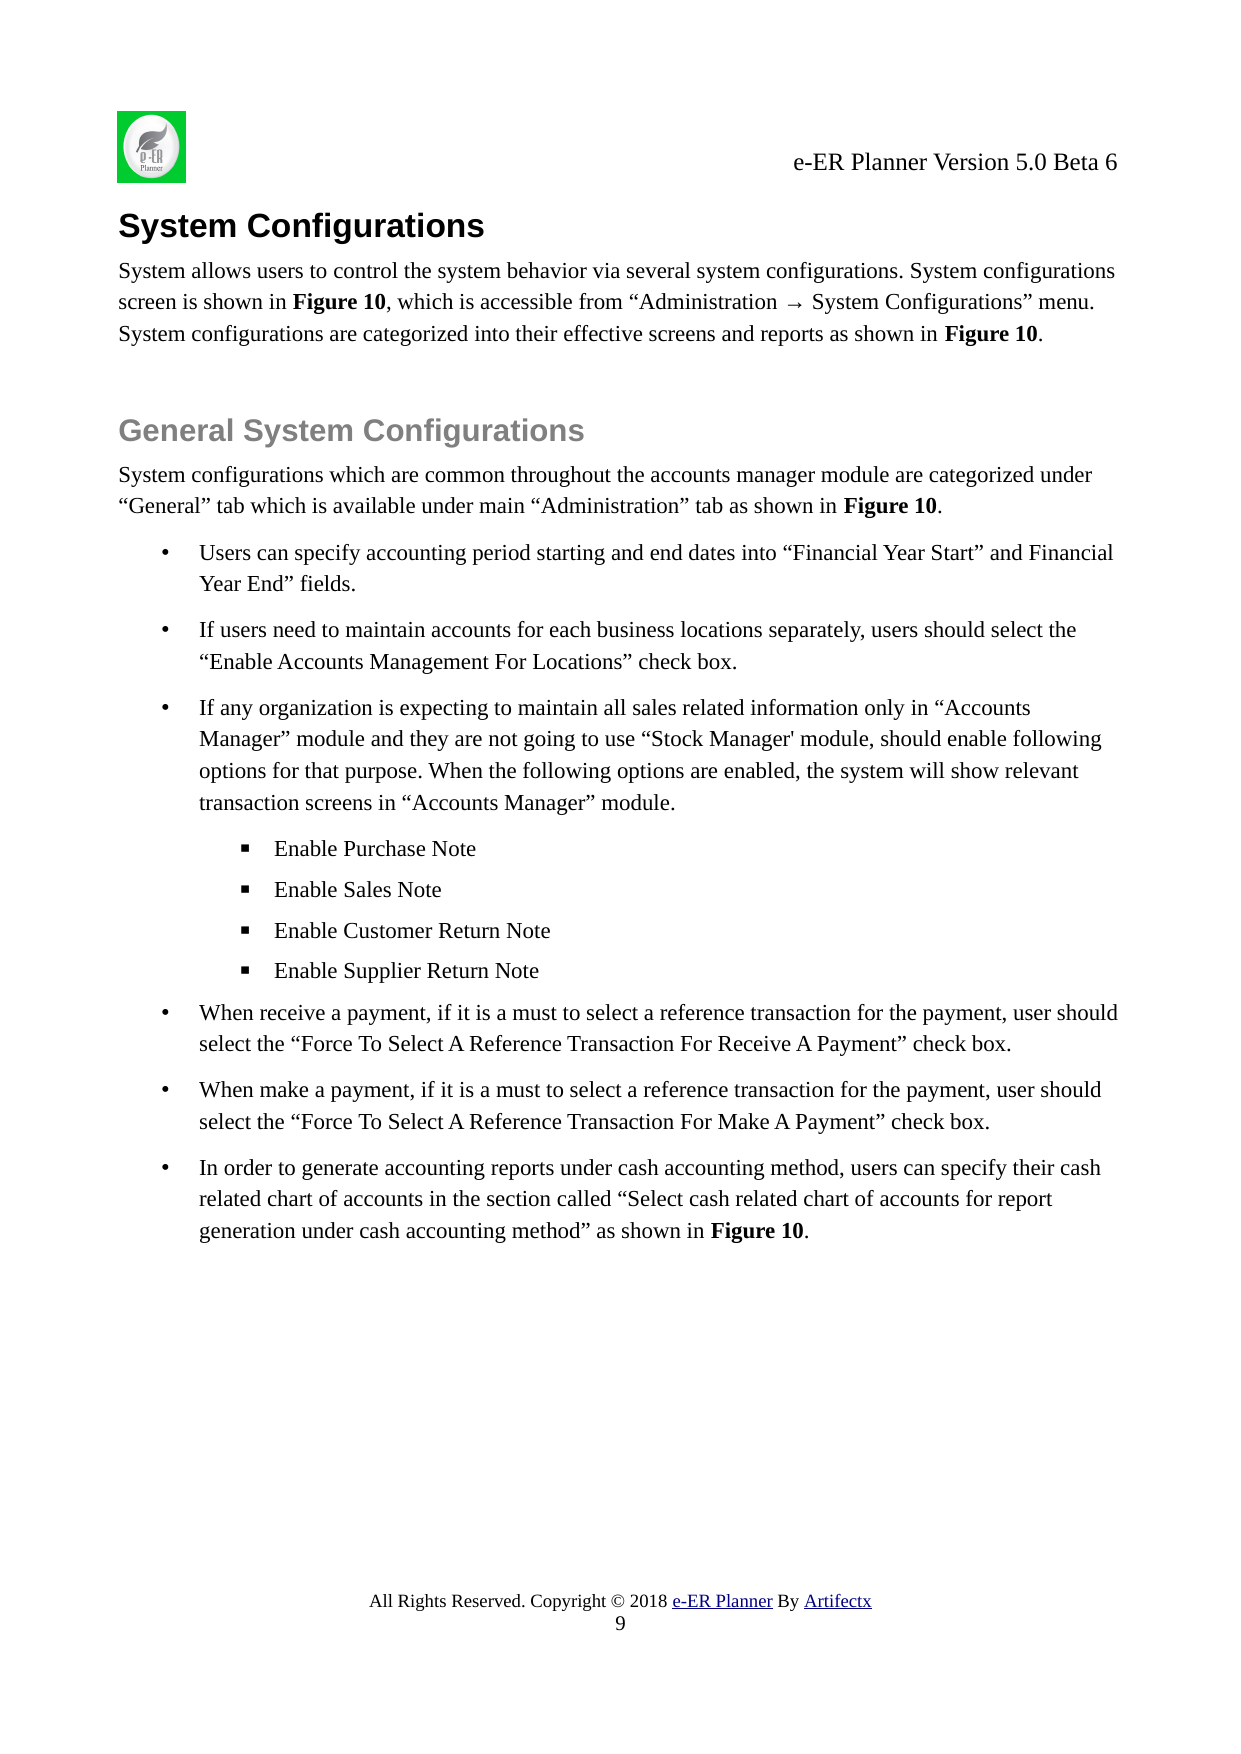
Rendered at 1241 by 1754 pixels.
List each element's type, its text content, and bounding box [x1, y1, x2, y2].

text System configurations which are common throughout the accounts manager module are categorized under “General” tab which is available under main “Administration” tab as shown in Figure 10. [118, 461, 1122, 519]
list Enable Sales Note [236, 876, 1122, 902]
list When receive a payment, if it is a must to select a reference transaction for the payment, user should select the “Force To Select A Reference Transaction For Receive A Payment” check box. [161, 998, 1122, 1056]
subtitle System Configurations [118, 206, 1122, 244]
list Enable Purchase Note [236, 835, 1122, 861]
list When make a payment, if it is a must to select a reference transaction for the payment, user should select the “Force To Select A Reference Transaction For Make A Payment” check box. [161, 1076, 1122, 1134]
subtitle General System Configurations [118, 412, 1122, 448]
list If users need to maintain accounts for each business locations separately, users should select the “Enable Accounts Management For Locations” check box. [161, 616, 1122, 674]
list In order to generate accounting reports under cash accounting method, users can specify their cash related chart of accounts in the section called “Select cash related chart of accounts for report generation under cash accounting method” as shown in Figure 10. [161, 1154, 1122, 1243]
list If any organization is expecting to maintain all sales related information only in “Accounts Manager” module and they are not going to use “Stock Manager' module, should enable following options for that purpose. When the following options are enabled, the system will show relevant transaction screens in “Accounts Manager” module. [161, 694, 1122, 815]
list Enable Customer Return Note [236, 917, 1122, 943]
picture [117, 111, 186, 183]
list Enable Supplier Return Note [236, 958, 1122, 984]
list Users can specify accounting period starting and end dates into “Financial Year Start” and Financial Year End” fields. [161, 538, 1122, 596]
text System allows users to control the system behavior via several system configurations. System configurations screen is shown in Figure 10, which is accessible from “Administration → System Configurations” menu. System configurations are categorized into their effective screens and reports as shown in Figure 10. [118, 257, 1122, 346]
